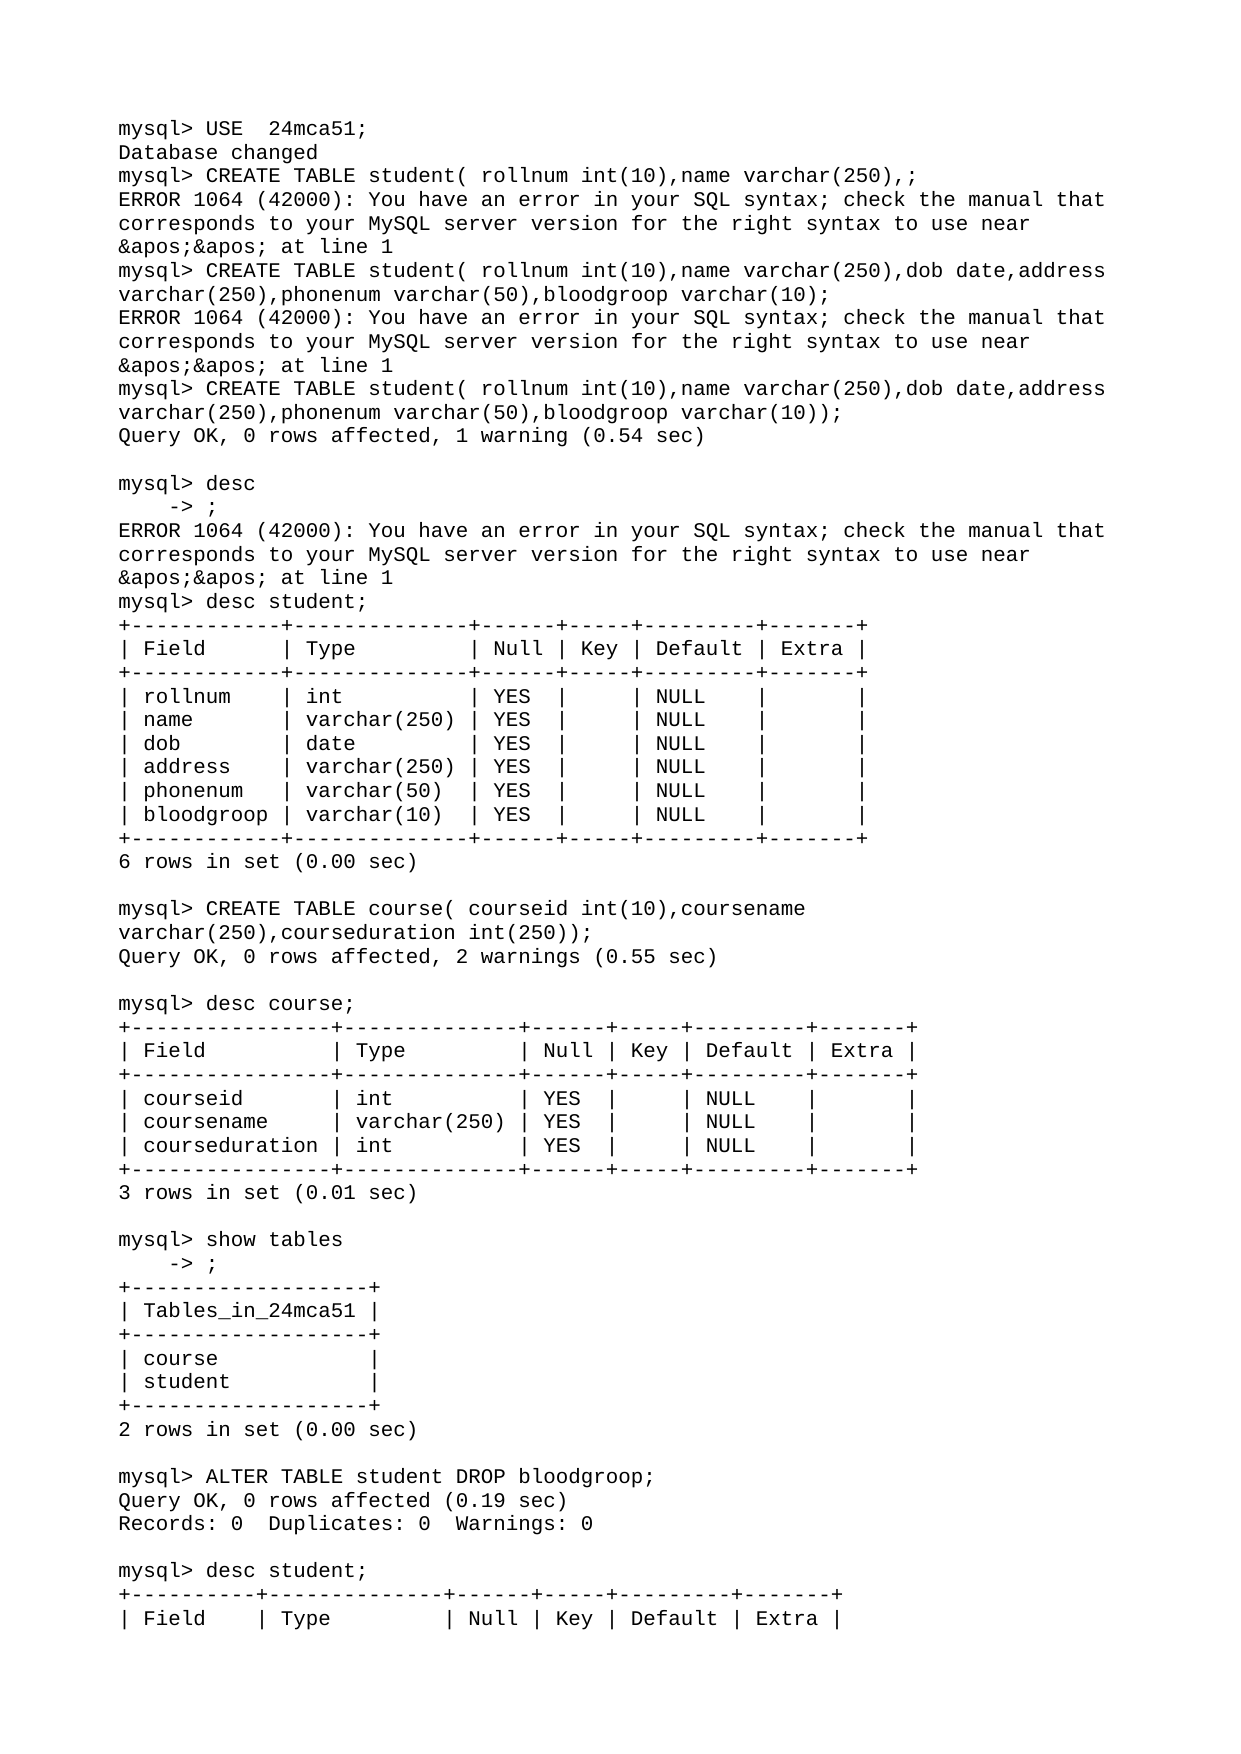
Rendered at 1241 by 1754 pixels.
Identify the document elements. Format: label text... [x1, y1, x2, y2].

text +-------------------+ [118, 1395, 1122, 1419]
text | course | [118, 1348, 1122, 1371]
text | bloodgroop | varchar(10) | YES | | NULL | | [118, 804, 1122, 827]
text +----------------+--------------+------+-----+---------+-------+ [118, 1064, 1122, 1088]
text +------------+--------------+------+-----+---------+-------+ [118, 827, 1122, 851]
text | dob | date | YES | | NULL | | [118, 733, 1122, 757]
text -> ; [118, 496, 1122, 520]
text mysql> CREATE TABLE course( courseid int(10),coursename varchar(250),courseduration int(250)); [118, 898, 1122, 946]
text | name | varchar(250) | YES | | NULL | | [118, 709, 1122, 733]
text mysql> ALTER TABLE student DROP bloodgroop; [118, 1466, 1122, 1489]
text | courseid | int | YES | | NULL | | [118, 1088, 1122, 1111]
text mysql> USE 24mca51; [118, 118, 1122, 142]
text | Field | Type | Null | Key | Default | Extra | [118, 1040, 1122, 1064]
text mysql> desc student; [118, 591, 1122, 615]
text | courseduration | int | YES | | NULL | | [118, 1135, 1122, 1158]
text mysql> CREATE TABLE student( rollnum int(10),name varchar(250),dob date,address varchar(250),phonenum varchar(50),bloodgroop varchar(10)); [118, 378, 1122, 426]
text 3 rows in set (0.01 sec) [118, 1182, 1122, 1206]
text | rollnum | int | YES | | NULL | | [118, 686, 1122, 709]
text mysql> desc course; [118, 993, 1122, 1017]
text +------------+--------------+------+-----+---------+-------+ [118, 615, 1122, 638]
text | phonenum | varchar(50) | YES | | NULL | | [118, 780, 1122, 804]
text +------------+--------------+------+-----+---------+-------+ [118, 662, 1122, 686]
text Query OK, 0 rows affected, 2 warnings (0.55 sec) [118, 946, 1122, 969]
text | student | [118, 1371, 1122, 1395]
text -> ; [118, 1253, 1122, 1277]
text +-------------------+ [118, 1277, 1122, 1300]
text | address | varchar(250) | YES | | NULL | | [118, 757, 1122, 780]
text 2 rows in set (0.00 sec) [118, 1419, 1122, 1442]
text Records: 0 Duplicates: 0 Warnings: 0 [118, 1513, 1122, 1537]
text Database changed [118, 142, 1122, 165]
text mysql> desc student; [118, 1561, 1122, 1584]
text +----------+--------------+------+-----+---------+-------+ [118, 1584, 1122, 1608]
text | coursename | varchar(250) | YES | | NULL | | [118, 1111, 1122, 1135]
text ERROR 1064 (42000): You have an error in your SQL syntax; check the manual that corresponds to your MySQL server version for the right syntax to use near &apos;&apos; at line 1 [118, 189, 1122, 260]
text ERROR 1064 (42000): You have an error in your SQL syntax; check the manual that corresponds to your MySQL server version for the right syntax to use near &apos;&apos; at line 1 [118, 520, 1122, 591]
text mysql> CREATE TABLE student( rollnum int(10),name varchar(250),; [118, 165, 1122, 189]
text ERROR 1064 (42000): You have an error in your SQL syntax; check the manual that corresponds to your MySQL server version for the right syntax to use near &apos;&apos; at line 1 [118, 307, 1122, 378]
text mysql> show tables [118, 1229, 1122, 1253]
text +-------------------+ [118, 1324, 1122, 1348]
text | Tables_in_24mca51 | [118, 1300, 1122, 1324]
text +----------------+--------------+------+-----+---------+-------+ [118, 1017, 1122, 1040]
text Query OK, 0 rows affected, 1 warning (0.54 sec) [118, 426, 1122, 449]
text | Field | Type | Null | Key | Default | Extra | [118, 638, 1122, 662]
text mysql> CREATE TABLE student( rollnum int(10),name varchar(250),dob date,address varchar(250),phonenum varchar(50),bloodgroop varchar(10); [118, 260, 1122, 307]
text 6 rows in set (0.00 sec) [118, 851, 1122, 875]
text mysql> desc [118, 473, 1122, 496]
text +----------------+--------------+------+-----+---------+-------+ [118, 1158, 1122, 1182]
text Query OK, 0 rows affected (0.19 sec) [118, 1489, 1122, 1513]
text | Field | Type | Null | Key | Default | Extra | [118, 1608, 1122, 1631]
